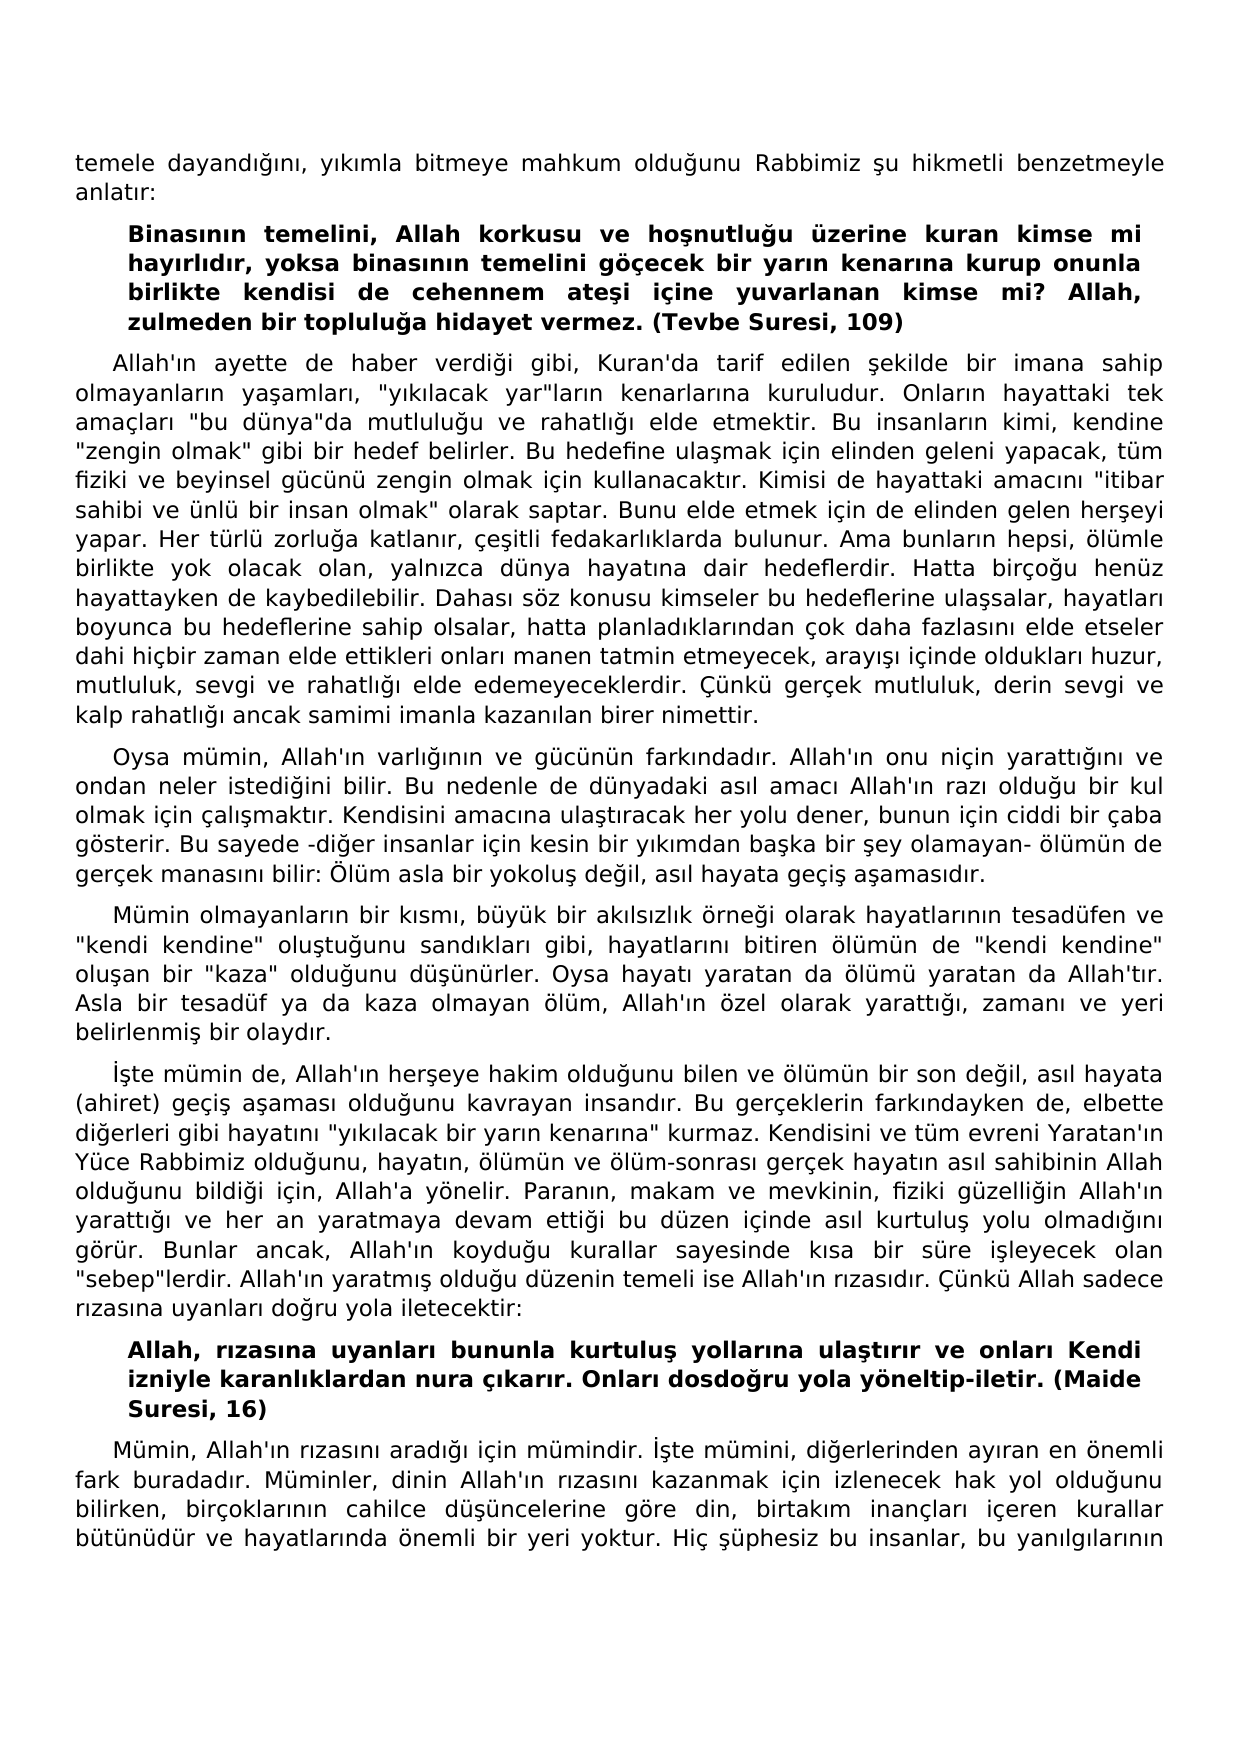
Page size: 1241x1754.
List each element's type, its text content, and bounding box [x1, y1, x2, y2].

text İşte mümin de, Allah'ın herşeye hakim olduğunu bilen ve ölümün bir son değil, asıl hayata (ahiret) geçiş aşaması olduğunu kavrayan insandır. Bu gerçeklerin farkındayken de, elbette diğerleri gibi hayatını "yıkılacak bir yarın kenarına" kurmaz. Kendisini ve tüm evreni Yaratan'ın Yüce Rabbimiz olduğunu, hayatın, ölümün ve ölüm-sonrası gerçek hayatın asıl sahibinin Allah olduğunu bildiği için, Allah'a yönelir. Paranın, makam ve mevkinin, fiziki güzelliğin Allah'ın yarattığı ve her an yaratmaya devam ettiği bu düzen içinde asıl kurtuluş yolu olmadığını görür. Bunlar ancak, Allah'ın koyduğu kurallar sayesinde kısa bir süre işleyecek olan "sebep"lerdir. Allah'ın yaratmış olduğu düzenin temeli ise Allah'ın rızasıdır. Çünkü Allah sadece rızasına uyanları doğru yola iletecektir: [75, 1061, 1165, 1322]
text Mümin, Allah'ın rızasını aradığı için mümindir. İşte mümini, diğerlerinden ayıran en önemli fark buradadır. Müminler, dinin Allah'ın rızasını kazanmak için izlenecek hak yol olduğunu bilirken, birçoklarının cahilce düşüncelerine göre din, birtakım inançları içeren kurallar bütünüdür ve hayatlarında önemli bir yeri yoktur. Hiç şüphesiz bu insanlar, bu yanılgılarının [75, 1438, 1165, 1552]
text Mümin olmayanların bir kısmı, büyük bir akılsızlık örneği olarak hayatlarının tesadüfen ve "kendi kendine" oluştuğunu sandıkları gibi, hayatlarını bitiren ölümün de "kendi kendine" oluşan bir "kaza" olduğunu düşünürler. Oysa hayatı yaratan da ölümü yaratan da Allah'tır. Asla bir tesadüf ya da kaza olmayan ölüm, Allah'ın özel olarak yarattığı, zamanı ve yeri belirlenmiş bir olaydır. [75, 902, 1165, 1046]
text temele dayandığını, yıkımla bitmeye mahkum olduğunu Rabbimiz şu hikmetli benzetmeyle anlatır: [75, 150, 1165, 206]
text Oysa mümin, Allah'ın varlığının ve gücünün farkındadır. Allah'ın onu niçin yarattığını ve ondan neler istediğini bilir. Bu nedenle de dünyadaki asıl amacı Allah'ın razı olduğu bir kul olmak için çalışmaktır. Kendisini amacına ulaştıracak her yolu dener, bunun için ciddi bir çaba gösterir. Bu sayede -diğer insanlar için kesin bir yıkımdan başka bir şey olamayan- ölümün de gerçek manasını bilir: Ölüm asla bir yokoluş değil, asıl hayata geçiş aşamasıdır. [75, 744, 1165, 887]
text Binasının temelini, Allah korkusu ve hoşnutluğu üzerine kuran kimse mi hayırlıdır, yoksa binasının temelini göçecek bir yarın kenarına kurup onunla birlikte kendisi de cehennem ateşi içine yuvarlanan kimse mi? Allah, zulmeden bir topluluğa hidayet vermez. (Tevbe Suresi, 109) [127, 221, 1143, 336]
text Allah'ın ayette de haber verdiği gibi, Kuran'da tarif edilen şekilde bir imana sahip olmayanların yaşamları, "yıkılacak yar"ların kenarlarına kuruludur. Onların hayattaki tek amaçları "bu dünya"da mutluluğu ve rahatlığı elde etmektir. Bu insanların kimi, kendine "zengin olmak" gibi bir hedef belirler. Bu hedefine ulaşmak için elinden geleni yapacak, tüm fiziki ve beyinsel gücünü zengin olmak için kullanacaktır. Kimisi de hayattaki amacını "itibar sahibi ve ünlü bir insan olmak" olarak saptar. Bunu elde etmek için de elinden gelen herşeyi yapar. Her türlü zorluğa katlanır, çeşitli fedakarlıklarda bulunur. Ama bunların hepsi, ölümle birlikte yok olacak olan, yalnızca dünya hayatına dair hedeflerdir. Hatta birçoğu henüz hayattayken de kaybedilebilir. Dahası söz konusu kimseler bu hedeflerine ulaşsalar, hayatları boyunca bu hedeflerine sahip olsalar, hatta planladıklarından çok daha fazlasını elde etseler dahi hiçbir zaman elde ettikleri onları manen tatmin etmeyecek, arayışı içinde oldukları huzur, mutluluk, sevgi ve rahatlığı elde edemeyeceklerdir. Çünkü gerçek mutluluk, derin sevgi ve kalp rahatlığı ancak samimi imanla kazanılan birer nimettir. [75, 351, 1165, 728]
text Allah, rızasına uyanları bununla kurtuluş yollarına ulaştırır ve onları Kendi izniyle karanlıklardan nura çıkarır. Onları dosdoğru yola yöneltip-iletir. (Maide Suresi, 16) [127, 1337, 1143, 1422]
